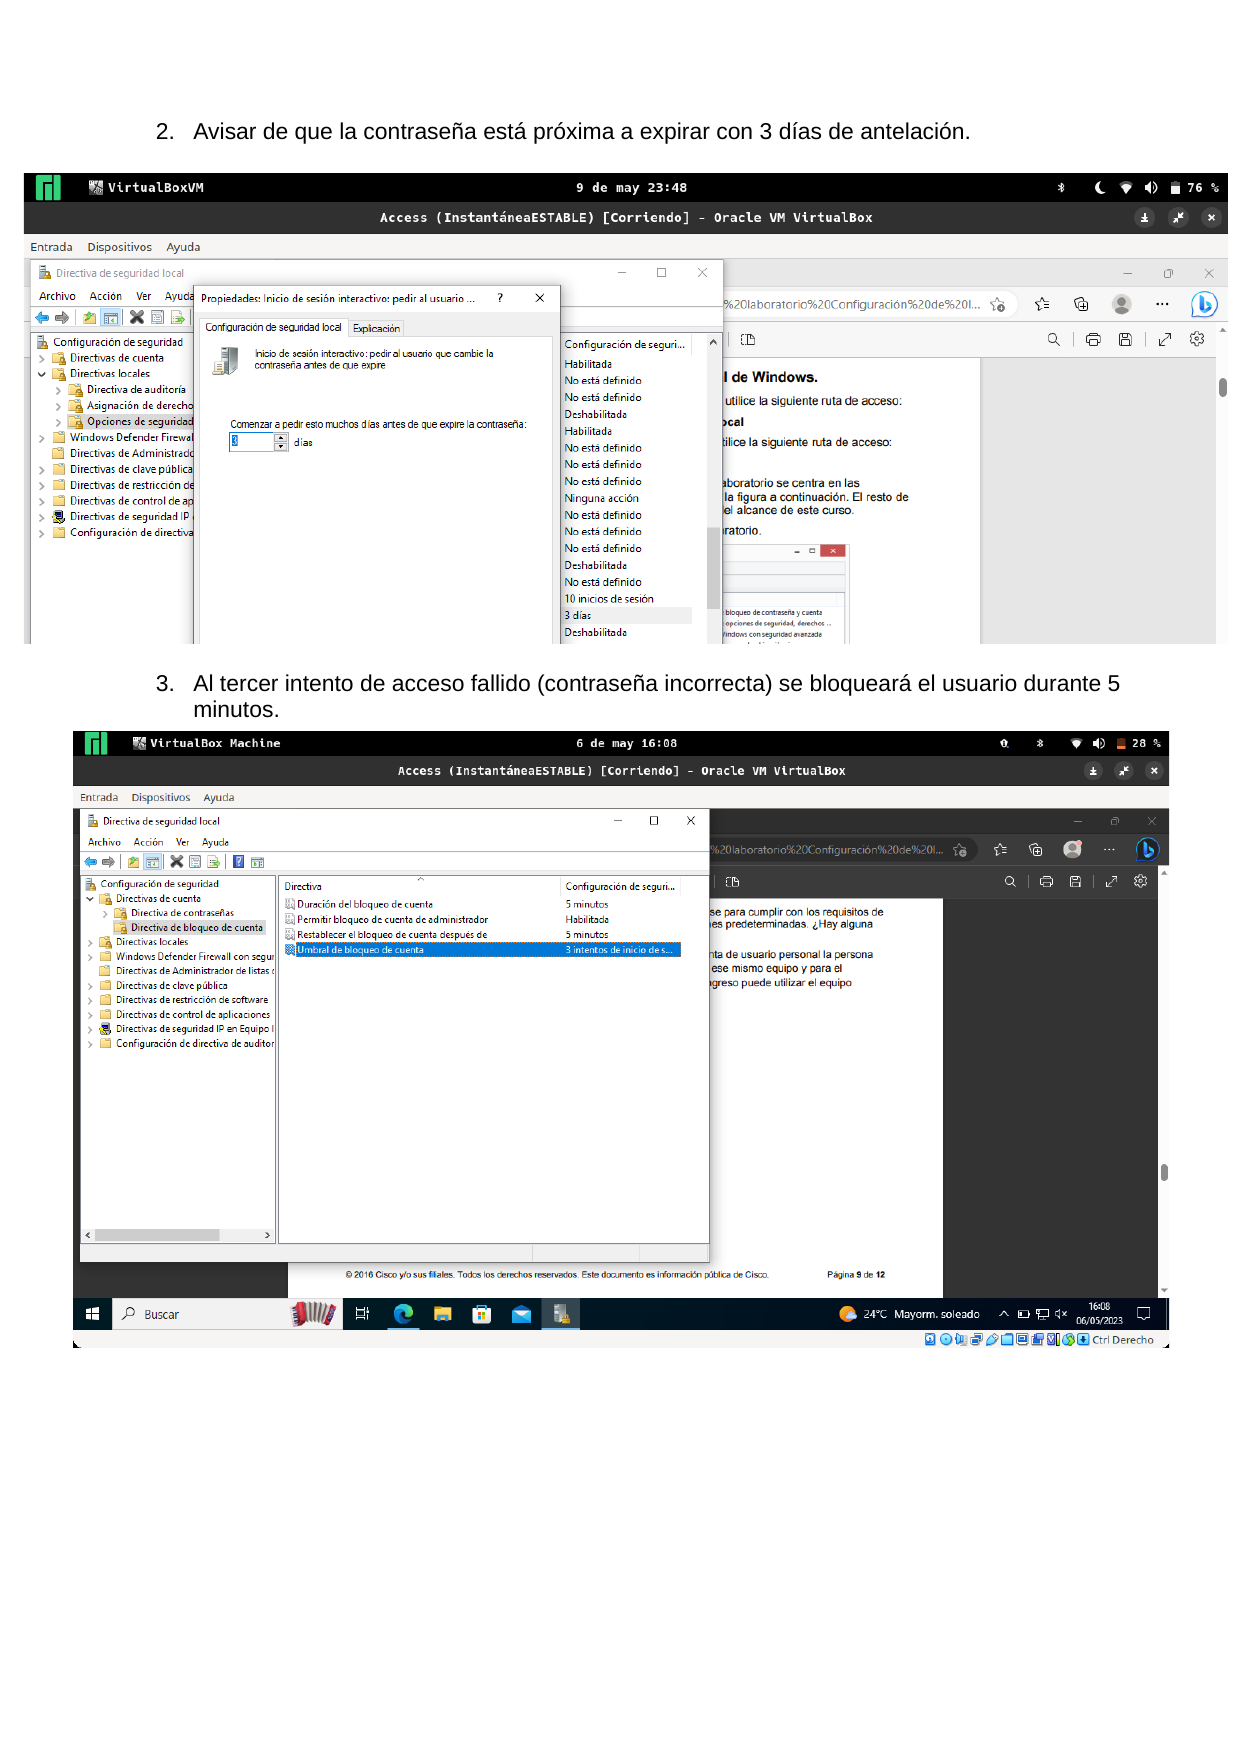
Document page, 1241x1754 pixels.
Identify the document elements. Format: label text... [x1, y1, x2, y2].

picture [23, 173, 1228, 644]
list [156, 644, 1122, 669]
list [156, 1348, 1122, 1400]
list Avisar de que la contraseña está próxima a expirar con 3 días de antelación. [156, 118, 1122, 173]
picture [73, 731, 1170, 1348]
list Al tercer intento de acceso fallido (contraseña incorrecta) se bloqueará el usuario durante 5 minutos. [156, 669, 1122, 731]
